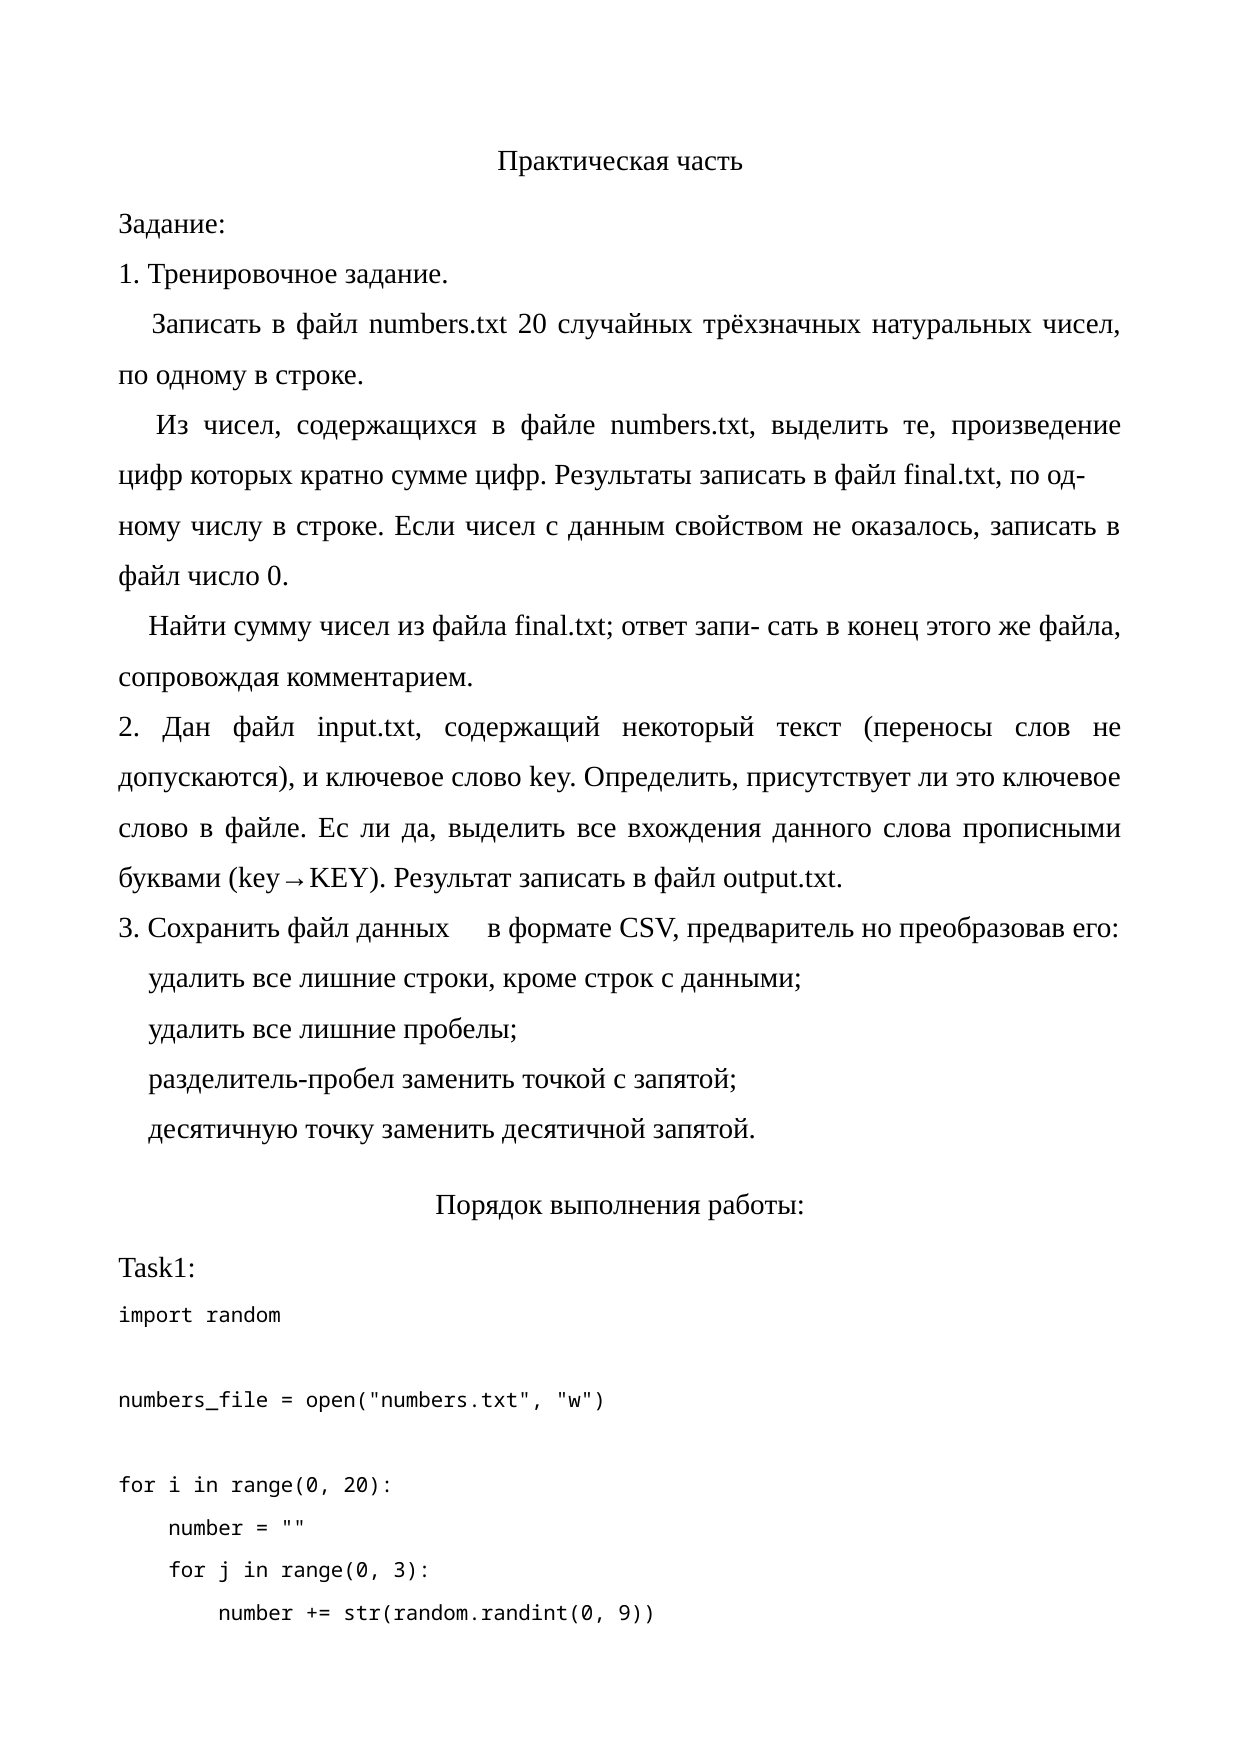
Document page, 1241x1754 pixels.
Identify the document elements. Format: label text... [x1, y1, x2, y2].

text for j in range(0, 3): [118, 1556, 1122, 1584]
text import random [118, 1300, 1122, 1328]
subtitle Порядок выполнения работы: [118, 1187, 1122, 1220]
subtitle Практическая часть [118, 143, 1122, 177]
text number += str(random.randint(0, 9)) [118, 1598, 1122, 1627]
text for i in range(0, 20): [118, 1470, 1122, 1499]
text  десятичную точку заменить десятичной запятой. [118, 1112, 1122, 1145]
text number = "" [118, 1513, 1122, 1541]
text Task1: [118, 1250, 1122, 1283]
text  удалить все лишние строки, кроме строк с данными; [118, 961, 1122, 994]
text  Записать в файл numbers.txt 20 случайных трёхзначных натуральных чисел, по одному в строке. [118, 307, 1122, 390]
text  Найти сумму чисел из файла final.txt; ответ запи- сать в конец этого же файла, сопровождая комментарием. [118, 608, 1122, 692]
text numbers_file = open("numbers.txt", "w") [118, 1385, 1122, 1414]
text Задание: [118, 206, 1122, 239]
text  разделитель-пробел заменить точкой с запятой; [118, 1061, 1122, 1095]
text 2. Дан файл input.txt, содержащий некоторый текст (переносы слов не допускаются), и ключевое слово key. Определить, присутствует ли это ключевое слово в файле. Ес ли да, выделить все вхождения данного слова прописными буквами (key→KEY). Результат записать в файл output.txt. [118, 709, 1122, 893]
text 3. Сохранить файл данных  в формате CSV, предваритель но преобразовав его: [118, 910, 1122, 944]
text 1. Тренировочное задание. [118, 256, 1122, 290]
text  Из чисел, содержащихся в файле numbers.txt, выделить те, произведение цифр которых кратно сумме цифр. Результаты записать в файл final.txt, по од- [118, 407, 1122, 491]
text ному числу в строке. Если чисел с данным свойством не оказалось, записать в файл число 0. [118, 508, 1122, 592]
text  удалить все лишние пробелы; [118, 1011, 1122, 1044]
